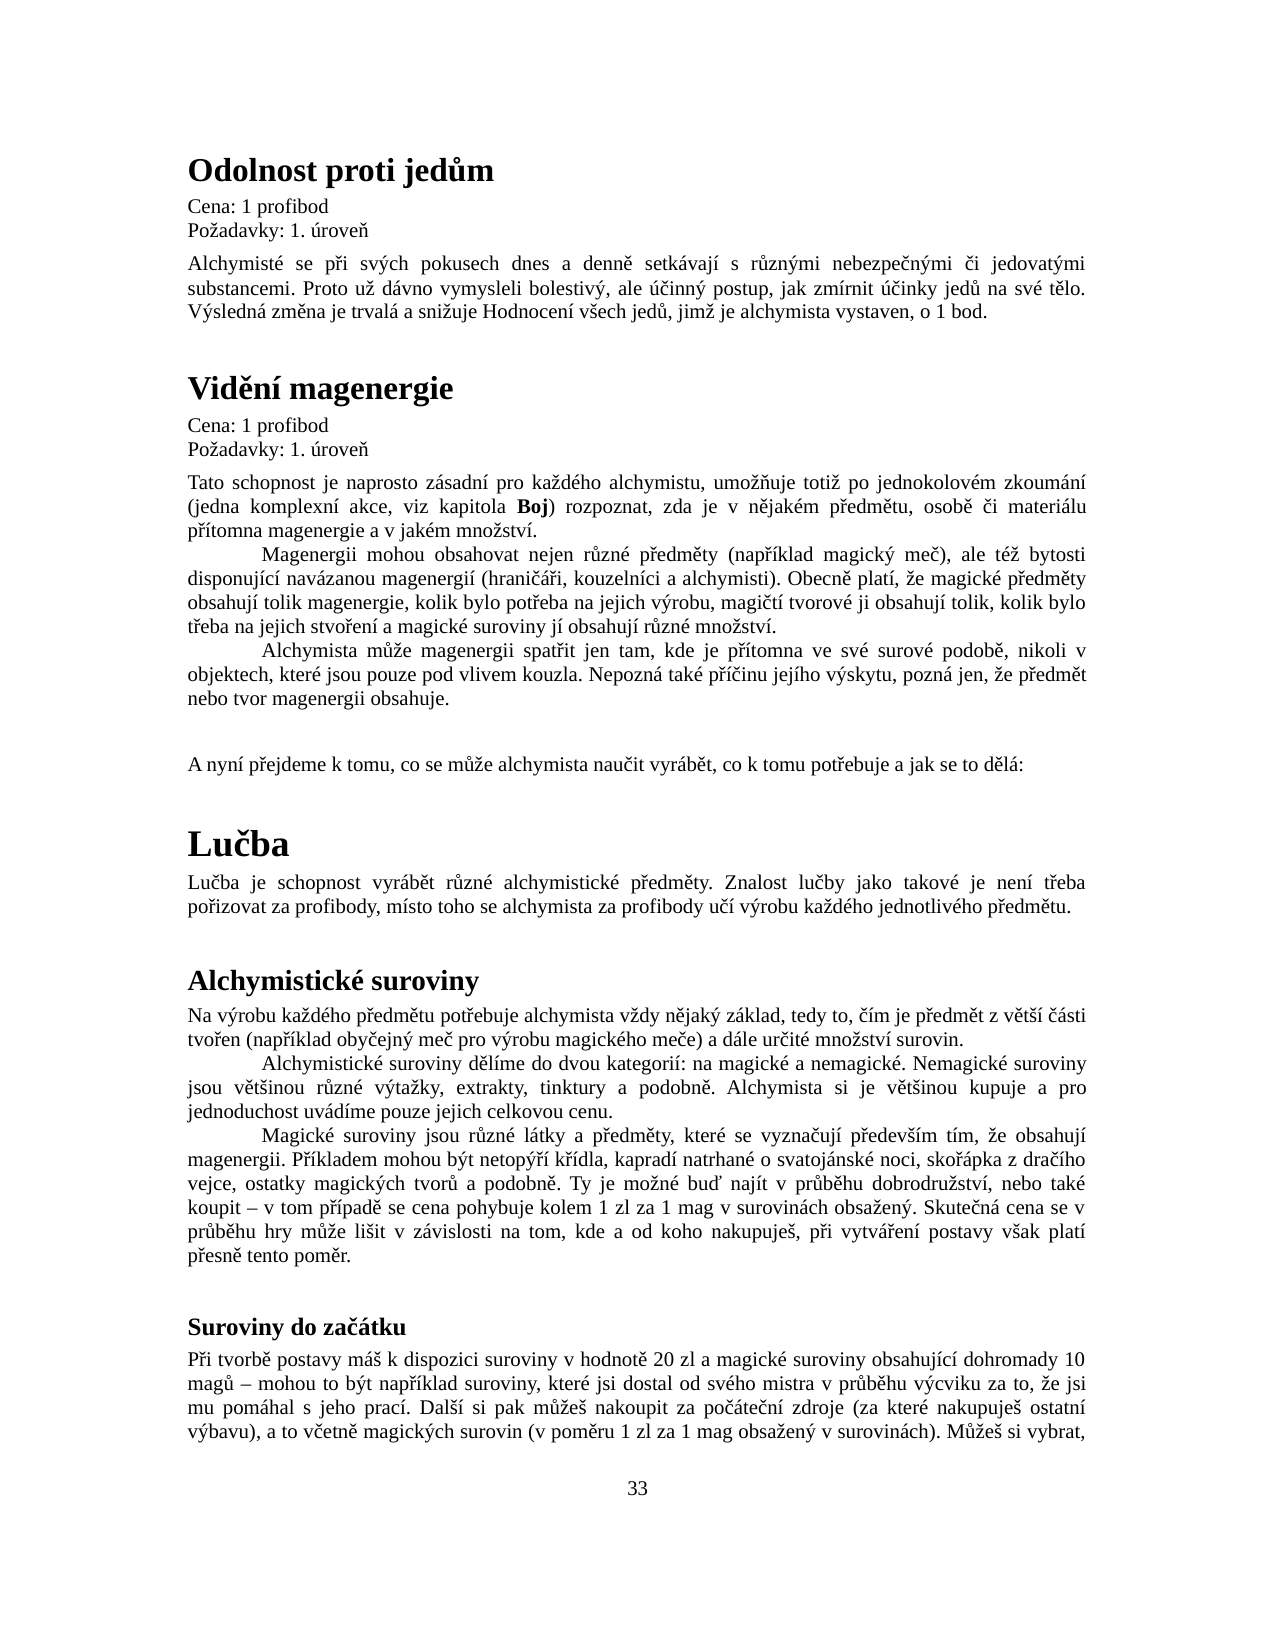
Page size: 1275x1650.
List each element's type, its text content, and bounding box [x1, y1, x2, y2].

text Na výrobu každého předmětu potřebuje alchymista vždy nějaký základ, tedy to, čím je předmět z větší části tvořen (například obyčejný meč pro výrobu magického meče) a dále určité množství surovin. Alchymistické suroviny dělíme do dvou kategorií: na magické a nemagické. Nemagické suroviny jsou většinou různé výtažky, extrakty, tinktury a podobně. Alchymista si je většinou kupuje a pro jednoduchost uvádíme pouze jejich celkovou cenu. Magické suroviny jsou různé látky a předměty, které se vyznačují především tím, že obsahují magenergii. Příkladem mohou být netopýří křídla, kapradí natrhané o svatojánské noci, skořápka z dračího vejce, ostatky magických tvorů a podobně. Ty je možné buď najít v průběhu dobrodružství, nebo také koupit – v tom případě se cena pohybuje kolem 1 zl za 1 mag v surovinách obsažený. Skutečná cena se v průběhu hry může lišit v závislosti na tom, kde a od koho nakupuješ, při vytváření postavy však platí přesně tento poměr. [187, 1003, 1087, 1267]
subtitle Alchymistické suroviny [187, 963, 1087, 997]
text Lučba je schopnost vyrábět různé alchymistické předměty. Znalost lučby jako takové je není třeba pořizovat za profibody, místo toho se alchymista za profibody učí výrobu každého jednotlivého předmětu. [187, 870, 1087, 918]
text Cena: 1 profibod Požadavky: 1. úroveň [187, 413, 1087, 461]
text Tato schopnost je naprosto zásadní pro každého alchymistu, umožňuje totiž po jednokolovém zkoumání (jedna komplexní akce, viz kapitola Boj) rozpoznat, zda je v nějakém předmětu, osobě či materiálu přítomna magenergie a v jakém množství. Magenergii mohou obsahovat nejen různé předměty (například magický meč), ale též bytosti disponující navázanou magenergií (hraničáři, kouzelníci a alchymisti). Obecně platí, že magické předměty obsahují tolik magenergie, kolik bylo potřeba na jejich výrobu, magičtí tvorové ji obsahují tolik, kolik bylo třeba na jejich stvoření a magické suroviny jí obsahují různé množství. Alchymista může magenergii spatřit jen tam, kde je přítomna ve své surové podobě, nikoli v objektech, které jsou pouze pod vlivem kouzla. Nepozná také příčinu jejího výskytu, pozná jen, že předmět nebo tvor magenergii obsahuje. [187, 470, 1087, 710]
text A nyní přejdeme k tomu, co se může alchymista naučit vyrábět, co k tomu potřebuje a jak se to dělá: [187, 752, 1087, 776]
text Alchymisté se při svých pokusech dnes a denně setkávají s různými nebezpečnými či jedovatými substancemi. Proto už dávno vymysleli bolestivý, ale účinný postup, jak zmírnit účinky jedů na své tělo. Výsledná změna je trvalá a snižuje Hodnocení všech jedů, jimž je alchymista vystaven, o 1 bod. [187, 251, 1087, 323]
text Při tvorbě postavy máš k dispozici suroviny v hodnotě 20 zl a magické suroviny obsahující dohromady 10 magů – mohou to být například suroviny, které jsi dostal od svého mistra v průběhu výcviku za to, že jsi mu pomáhal s jeho prací. Další si pak můžeš nakoupit za počáteční zdroje (za které nakupuješ ostatní výbavu), a to včetně magických surovin (v poměru 1 zl za 1 mag obsažený v surovinách). Můžeš si vybrat, [187, 1347, 1087, 1443]
subtitle Vidění magenergie [187, 368, 1087, 407]
subtitle Suroviny do začátku [187, 1312, 1087, 1341]
text Cena: 1 profibod Požadavky: 1. úroveň [187, 194, 1087, 242]
subtitle Lučba [187, 821, 1087, 864]
subtitle Odolnost proti jedům [187, 150, 1087, 188]
